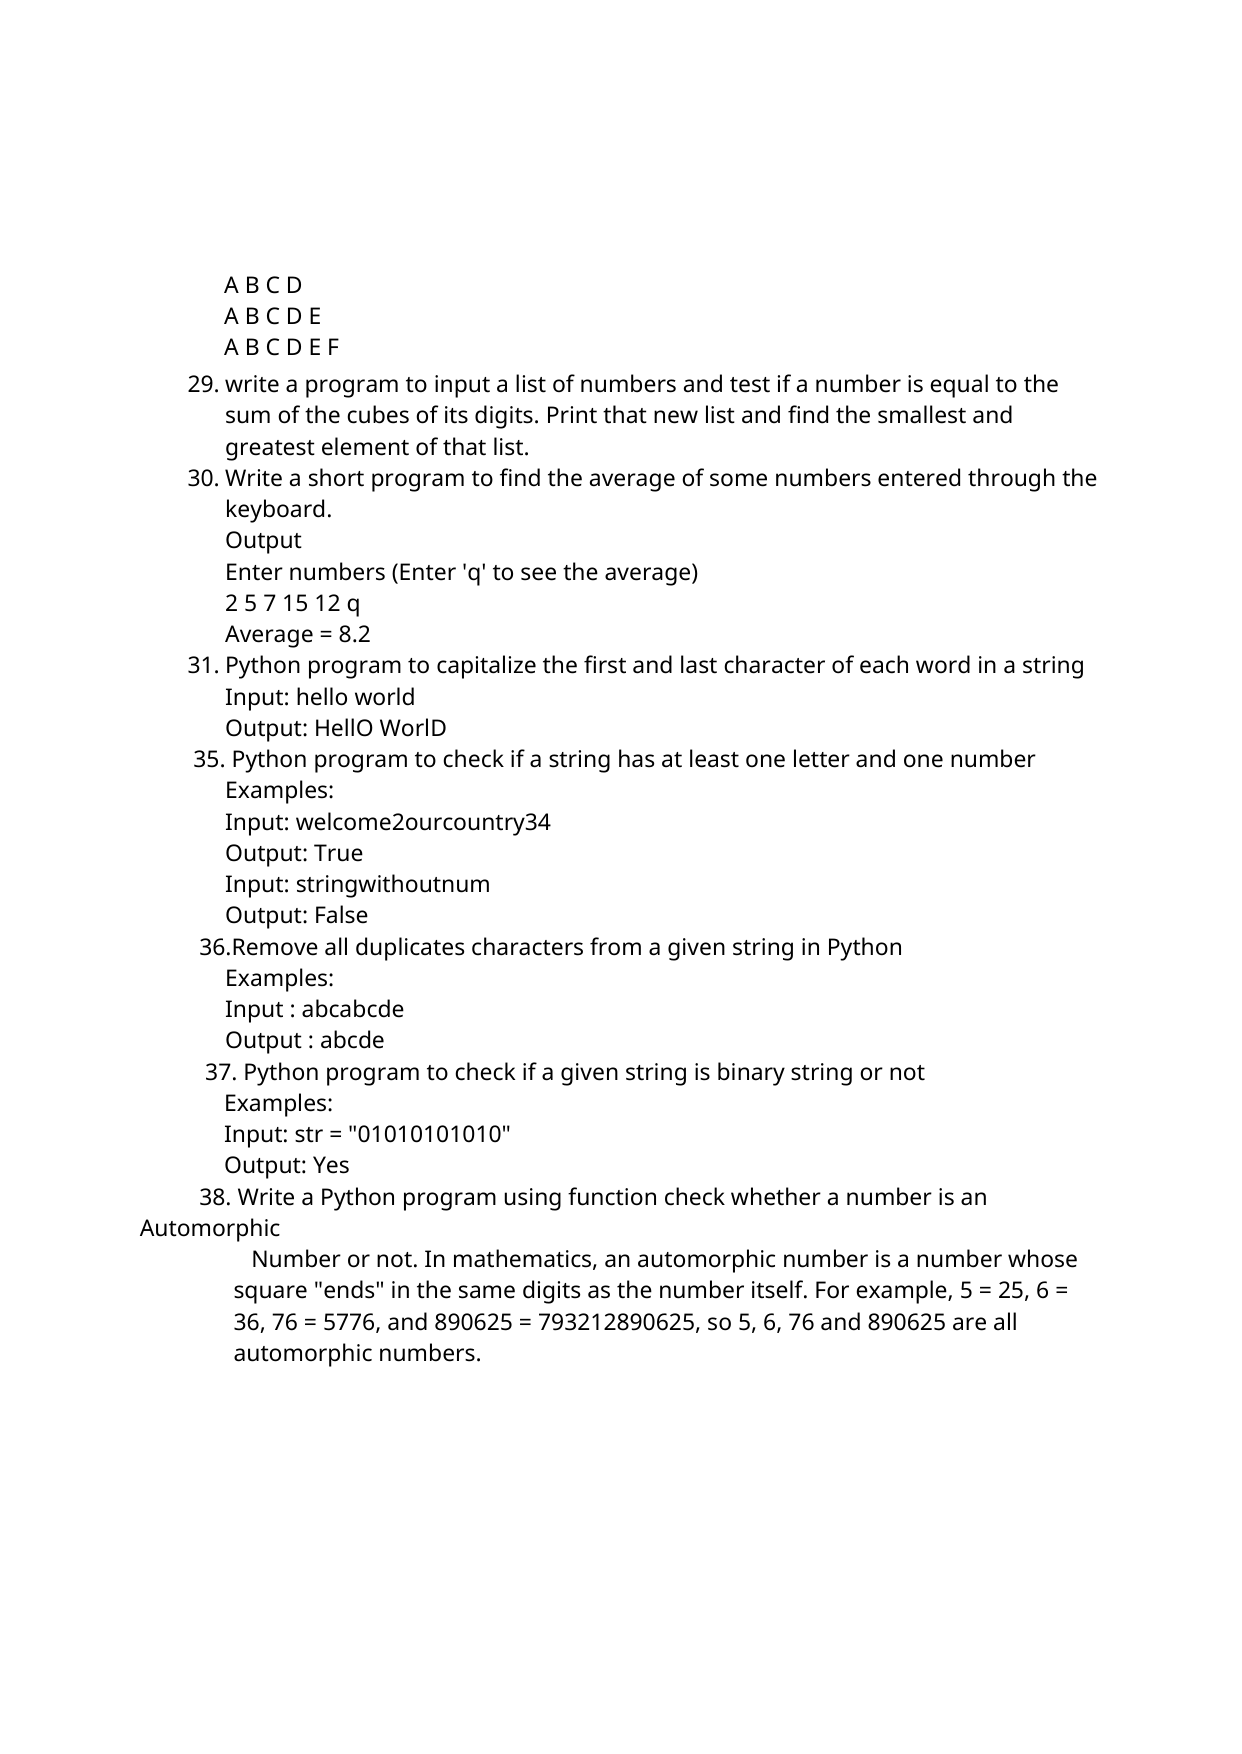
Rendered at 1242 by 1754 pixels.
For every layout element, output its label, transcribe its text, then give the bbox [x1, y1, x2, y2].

text Input: str = "01010101010" [224, 1118, 1102, 1149]
list Output : abcde [225, 1024, 1102, 1056]
list Input: stringwithoutnum [225, 868, 1102, 899]
text A B C D [224, 269, 1102, 300]
list Output: True [225, 837, 1102, 868]
list Input: welcome2ourcountry34 [225, 806, 1102, 837]
list Output [225, 524, 1102, 556]
list Examples: [225, 962, 1102, 993]
text Output: Yes [224, 1149, 1102, 1181]
list Input: hello world [225, 681, 1102, 712]
list Python program to capitalize the first and last character of each word in a string [187, 649, 1102, 681]
list Write a short program to find the average of some numbers entered through the keyboard. [187, 462, 1102, 524]
text Number or not. In mathematics, an automorphic number is a number whose square "ends" in the same digits as the number itself. For example, 5 = 25, 6 = 36, 76 = 5776, and 890625 = 793212890625, so 5, 6, 76 and 890625 are all automorphic numbers. [233, 1243, 1102, 1368]
text 36.Remove all duplicates characters from a given string in Python [139, 931, 1102, 962]
list write a program to input a list of numbers and test if a number is equal to the sum of the cubes of its digits. Print that new list and find the smallest and greatest element of that list. [187, 368, 1102, 462]
list Average = 8.2 [225, 618, 1102, 649]
list 2 5 7 15 12 q [225, 587, 1102, 618]
list Output: HellO WorlD [225, 712, 1102, 743]
list Output: False [225, 899, 1102, 931]
text A B C D E F [224, 331, 1090, 362]
text Examples: [224, 1087, 1102, 1118]
list Input : abcabcde [225, 993, 1102, 1024]
text A B C D E [224, 300, 1102, 331]
text 38. Write a Python program using function check whether a number is an Automorphic [139, 1181, 1102, 1243]
text 35. Python program to check if a string has at least one letter and one number [139, 743, 1102, 774]
list Examples: [225, 774, 1102, 806]
list Enter numbers (Enter 'q' to see the average) [225, 556, 1102, 587]
text 37. Python program to check if a given string is binary string or not [139, 1056, 1102, 1087]
